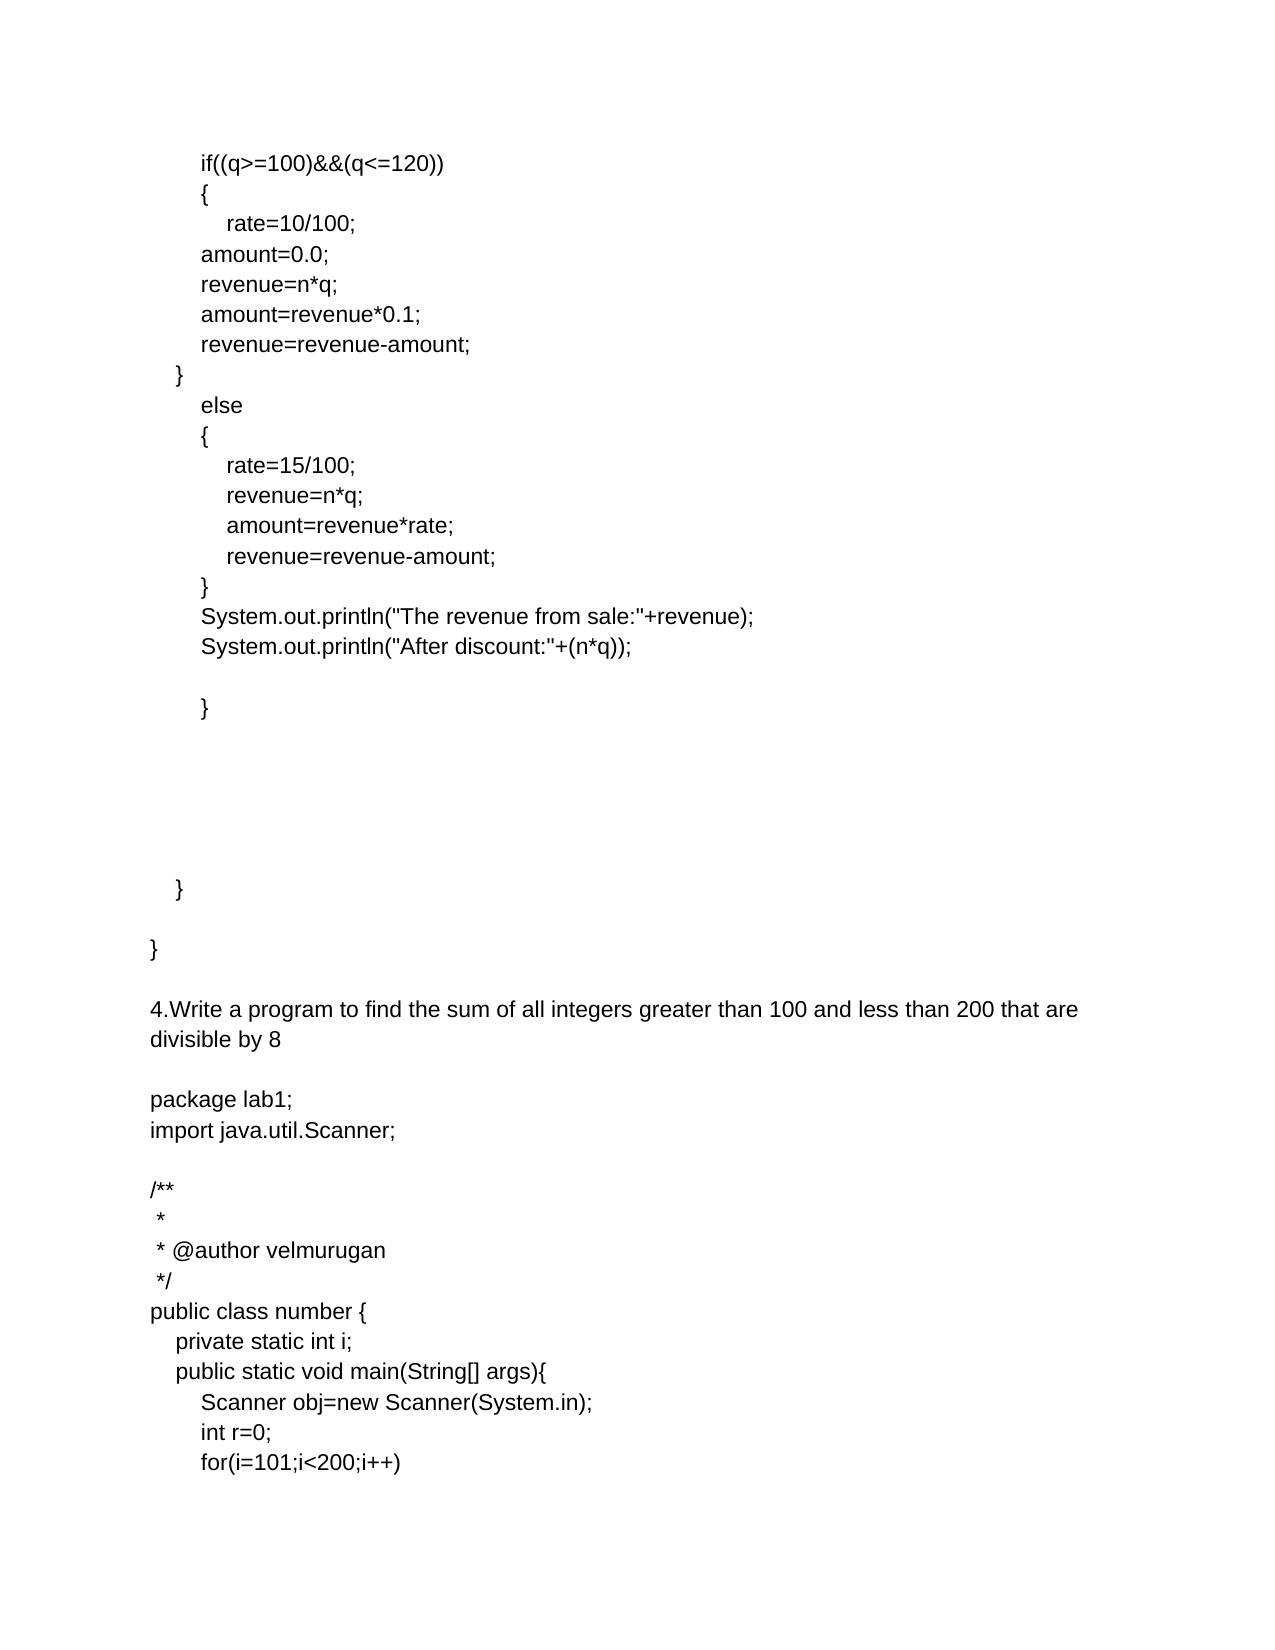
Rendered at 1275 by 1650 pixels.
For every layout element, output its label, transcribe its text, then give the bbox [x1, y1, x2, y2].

text System.out.println("After discount:"+(n*q)); [150, 633, 1125, 660]
text revenue=revenue-amount; [150, 331, 1125, 358]
text for(i=101;i<200;i++) [150, 1449, 1125, 1475]
text amount=revenue*0.1; [150, 301, 1125, 327]
text */ [150, 1268, 1125, 1294]
text amount=0.0; [150, 241, 1125, 267]
text rate=15/100; [150, 452, 1125, 478]
text } [150, 573, 1125, 599]
text int r=0; [150, 1419, 1125, 1445]
text 4.Write a program to find the sum of all integers greater than 100 and less than 200 that are divisible by 8 [150, 996, 1125, 1052]
text else [150, 392, 1125, 418]
text System.out.println("The revenue from sale:"+revenue); [150, 603, 1125, 629]
text * [150, 1207, 1125, 1234]
text * @author velmurugan [150, 1237, 1125, 1264]
text /** [150, 1177, 1125, 1203]
text import java.util.Scanner; [150, 1117, 1125, 1143]
text } [150, 361, 1125, 388]
text if((q>=100)&&(q<=120)) [150, 150, 1125, 176]
text package lab1; [150, 1086, 1125, 1113]
text { [150, 422, 1125, 448]
text } [150, 875, 1125, 901]
text revenue=revenue-amount; [150, 543, 1125, 569]
text rate=10/100; [150, 210, 1125, 237]
text Scanner obj=new Scanner(System.in); [150, 1388, 1125, 1415]
text revenue=n*q; [150, 271, 1125, 297]
text { [150, 180, 1125, 207]
text public static void main(String[] args){ [150, 1358, 1125, 1385]
text public class number { [150, 1298, 1125, 1324]
text } [150, 694, 1125, 720]
text private static int i; [150, 1328, 1125, 1354]
text } [150, 935, 1125, 962]
text revenue=n*q; [150, 482, 1125, 509]
text amount=revenue*rate; [150, 512, 1125, 539]
